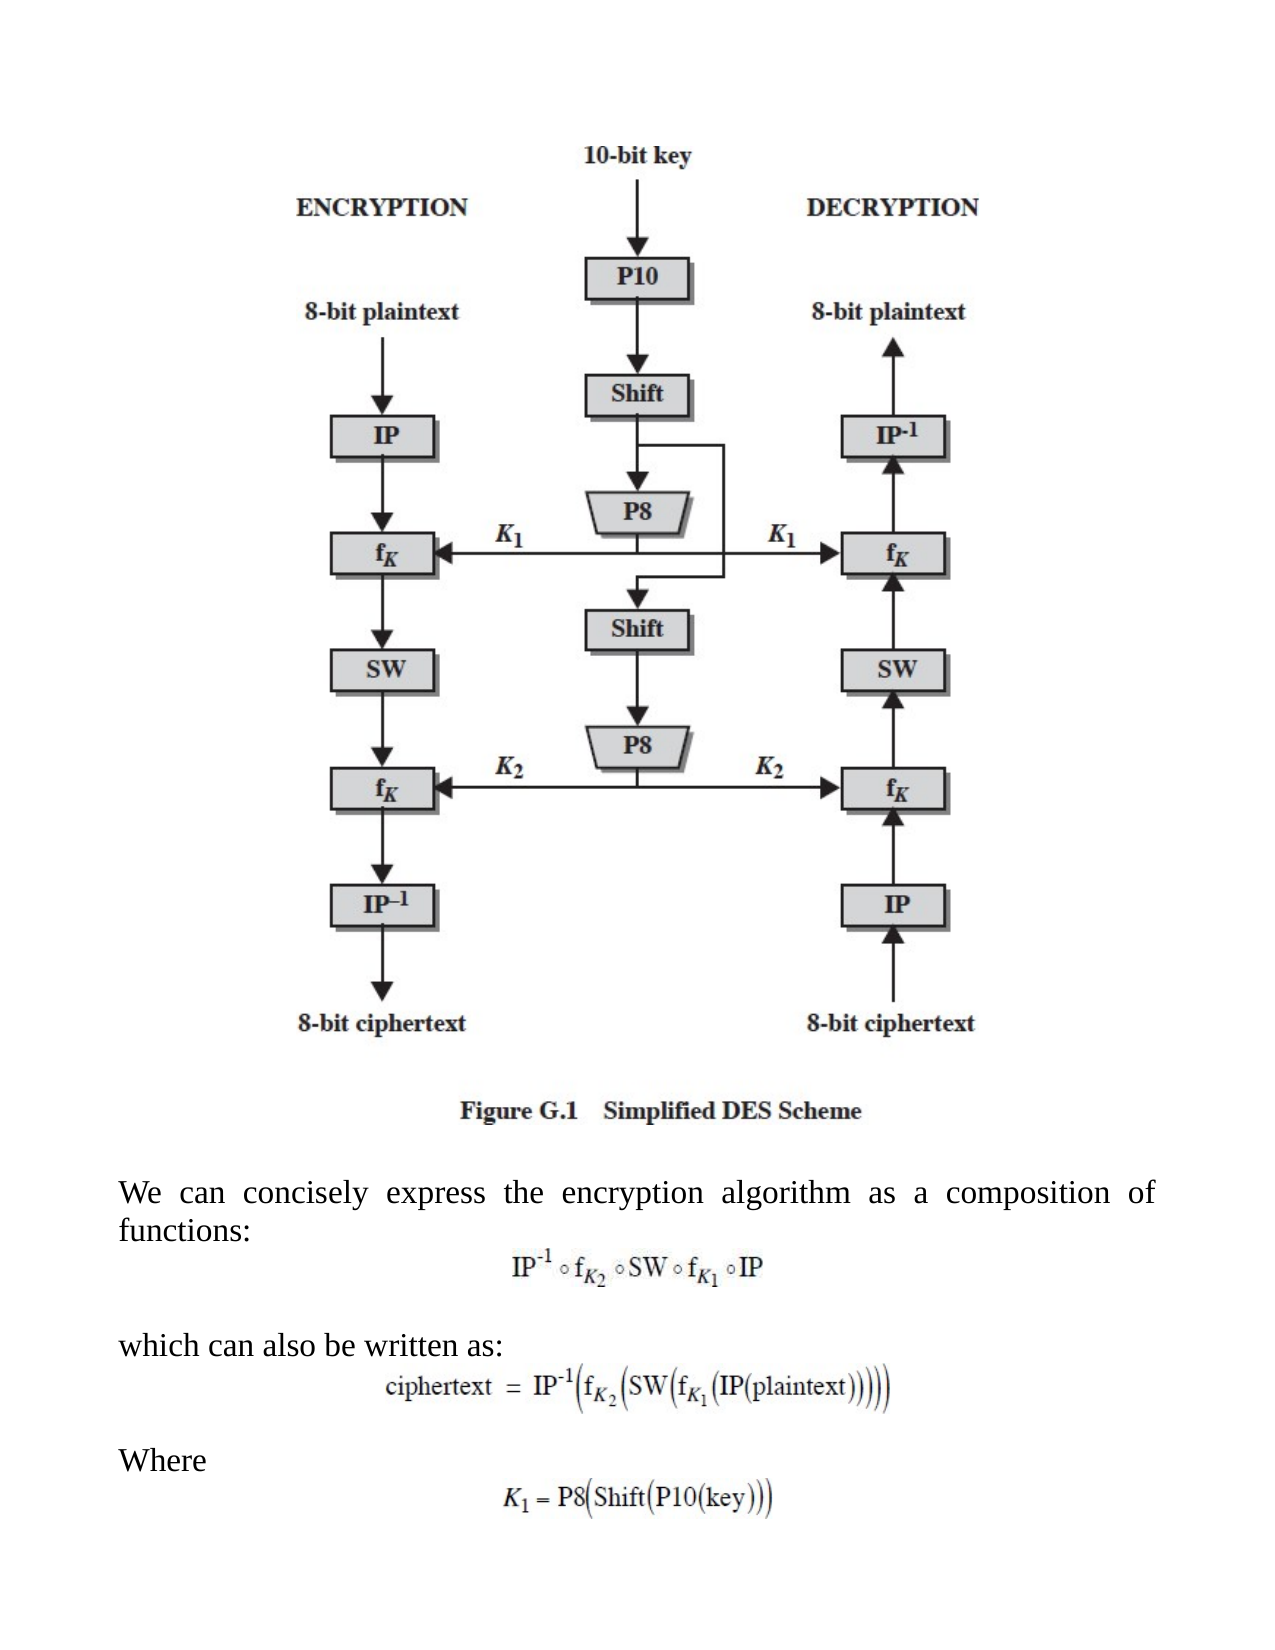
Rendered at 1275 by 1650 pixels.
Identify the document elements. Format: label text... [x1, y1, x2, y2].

picture [502, 1478, 773, 1519]
text which can also be written as: [118, 1326, 1157, 1364]
picture [296, 146, 980, 1125]
picture [511, 1248, 764, 1287]
picture [385, 1363, 891, 1414]
text We can concisely express the encryption algorithm as a composition of functions: [118, 1172, 1157, 1249]
text Where [118, 1441, 1157, 1479]
